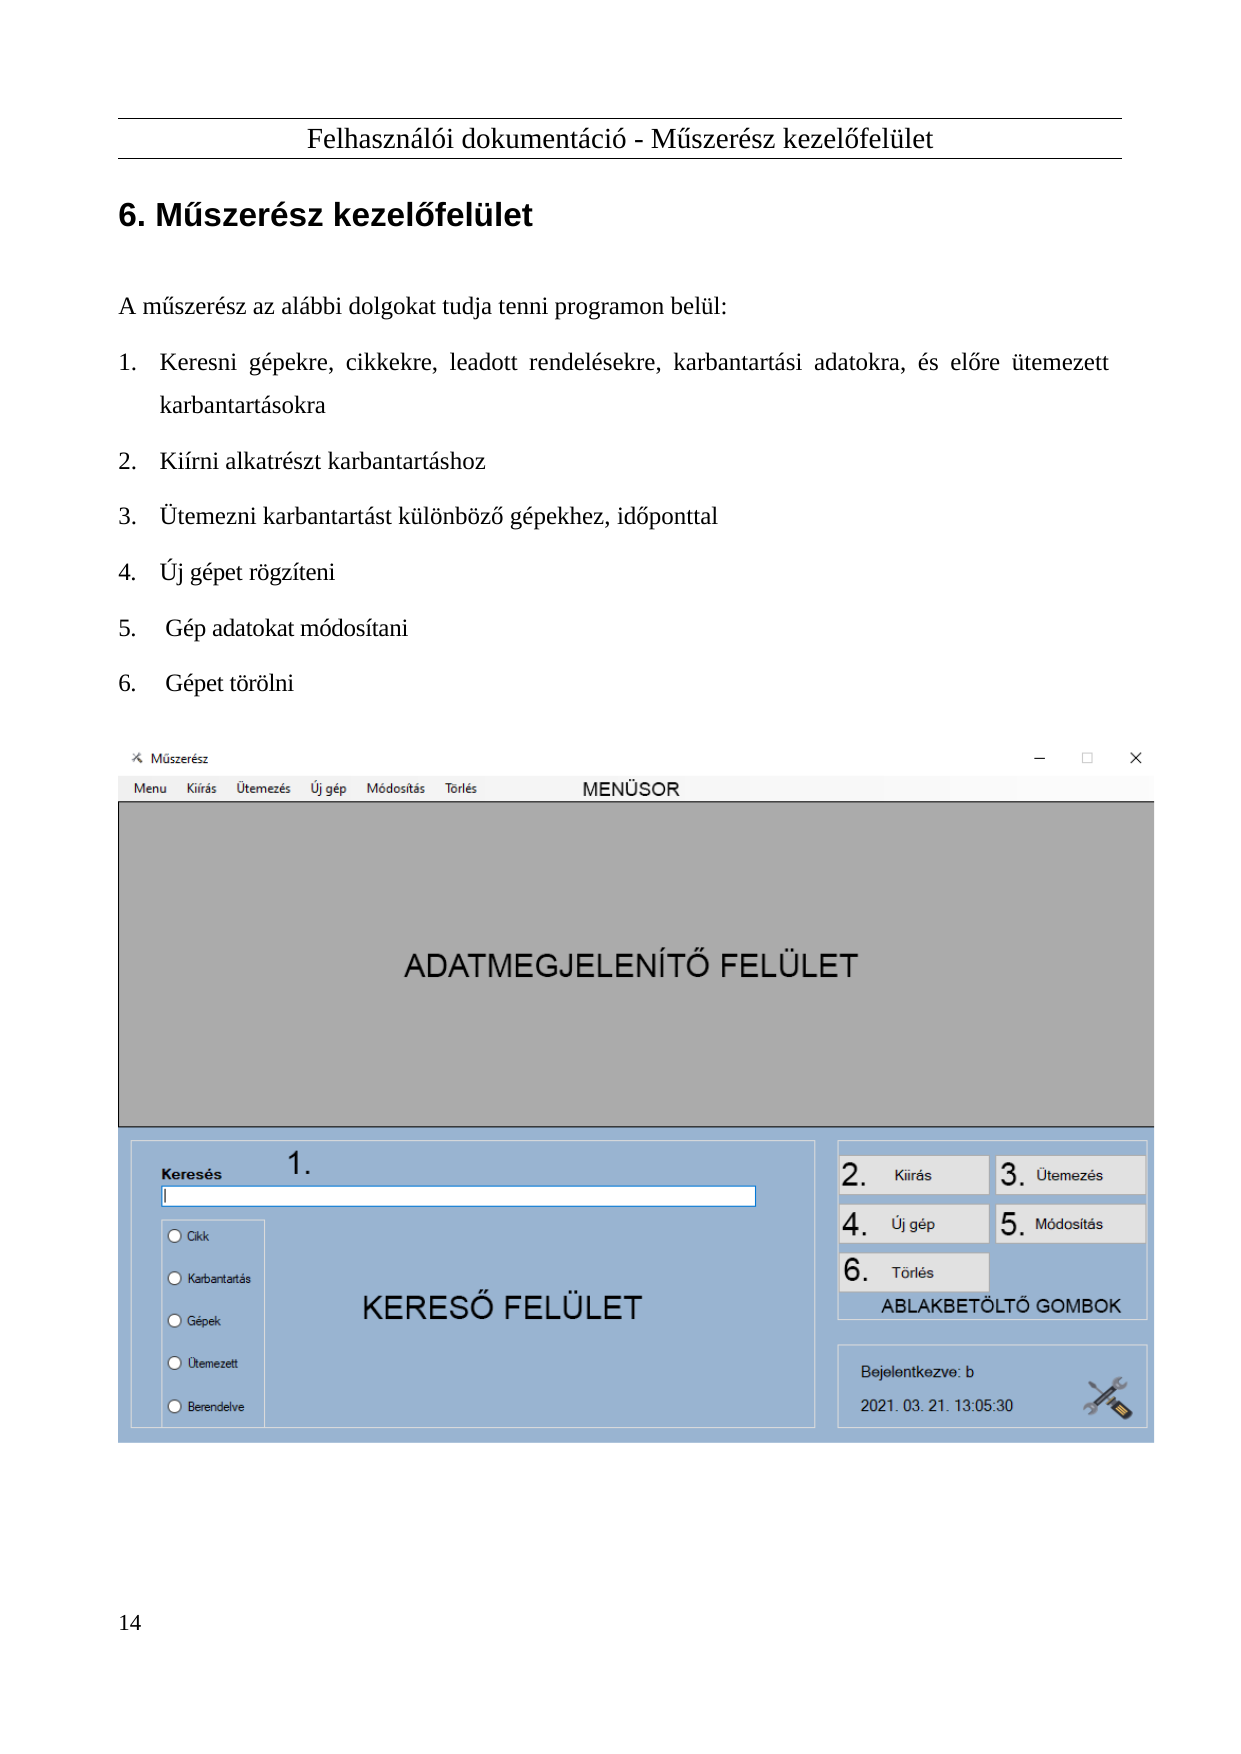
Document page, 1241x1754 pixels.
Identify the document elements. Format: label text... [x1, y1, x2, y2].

subtitle 6. Műszerész kezelőfelület [118, 195, 1122, 234]
list Gépet törölni [118, 668, 1122, 697]
text A műszerész az alábbi dolgokat tudja tenni programon belül: [118, 291, 1122, 320]
list Gép adatokat módosítani [118, 613, 1122, 641]
list Keresni gépekre, cikkekre, leadott rendelésekre, karbantartási adatokra, és előre ütemezett karbantartásokra [118, 347, 1122, 419]
list Új gépet rögzíteni [118, 557, 1122, 586]
list Ütemezni karbantartást különböző gépekhez, időponttal [118, 501, 1122, 530]
list Kiírni alkatrészt karbantartáshoz [118, 446, 1122, 474]
picture [118, 742, 1155, 1444]
